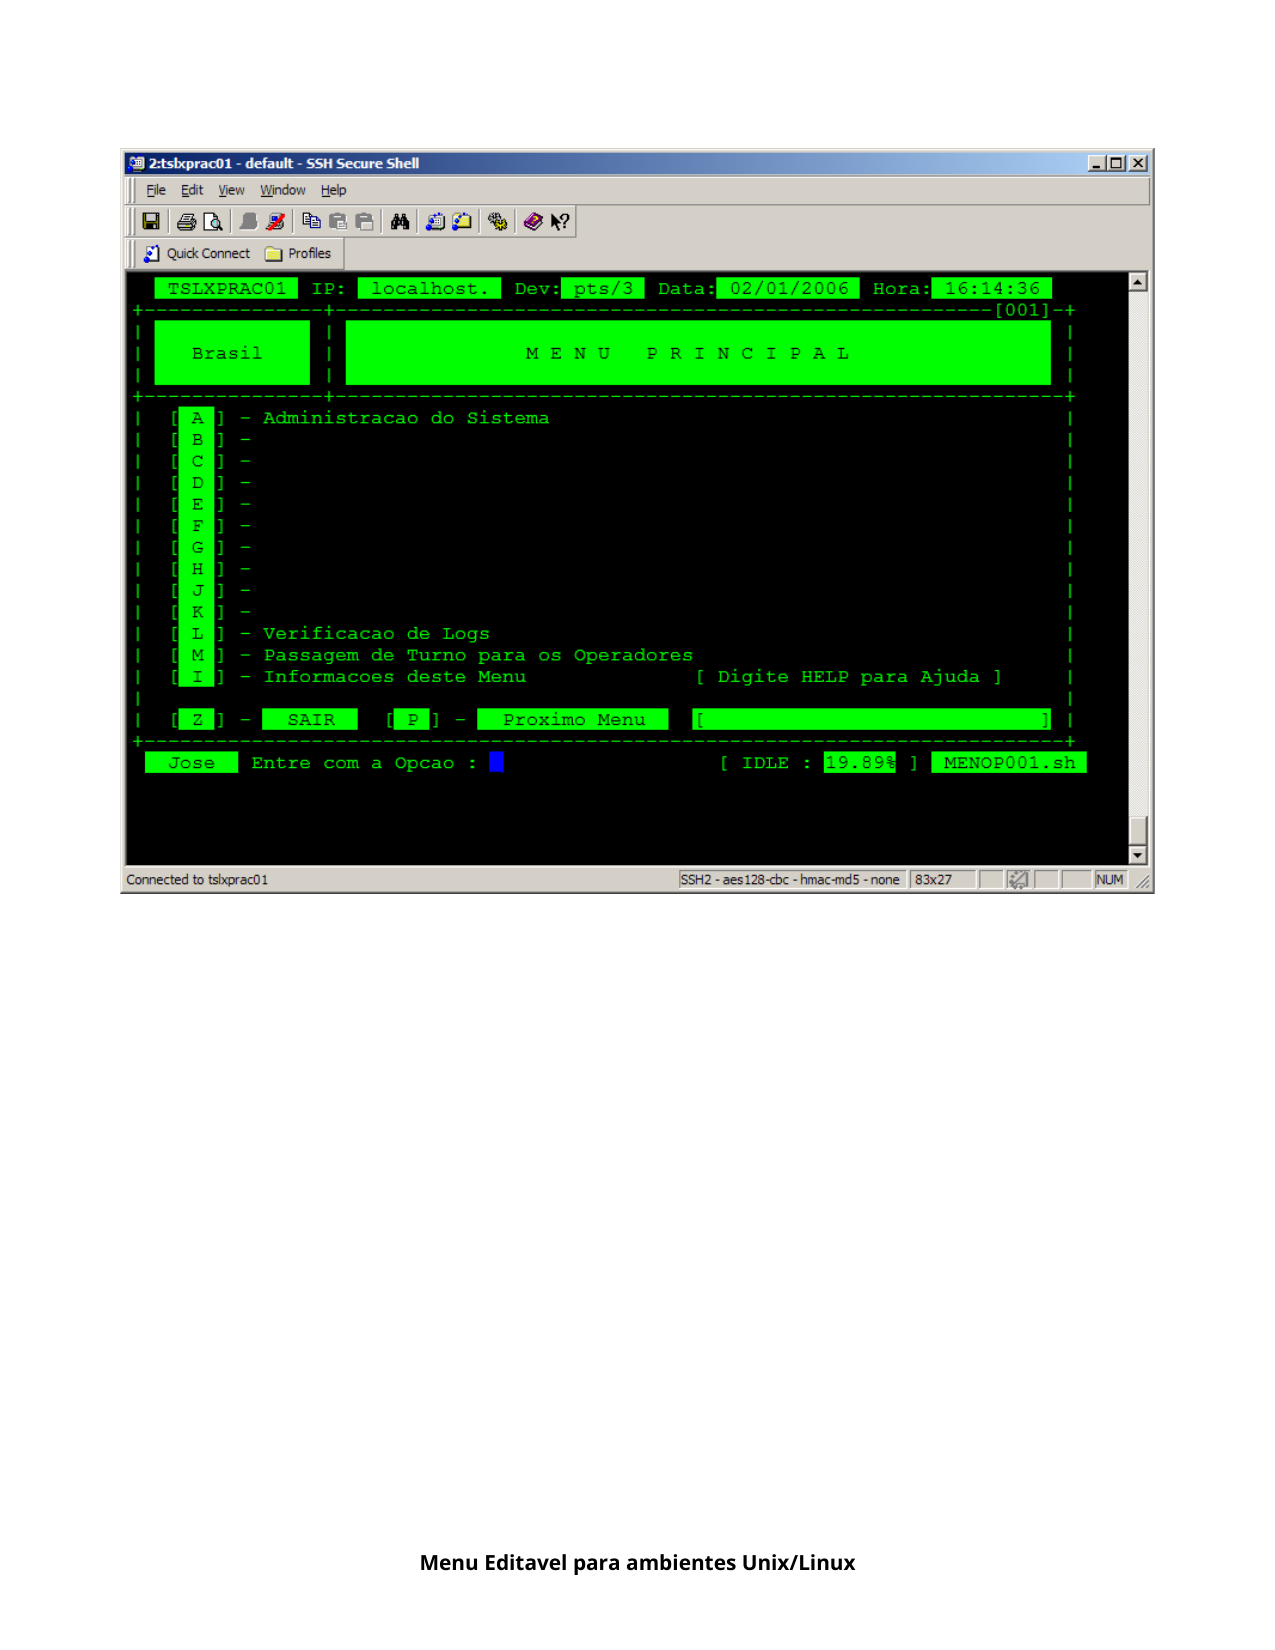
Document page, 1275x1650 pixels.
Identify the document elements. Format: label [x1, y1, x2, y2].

picture [120, 148, 1155, 894]
